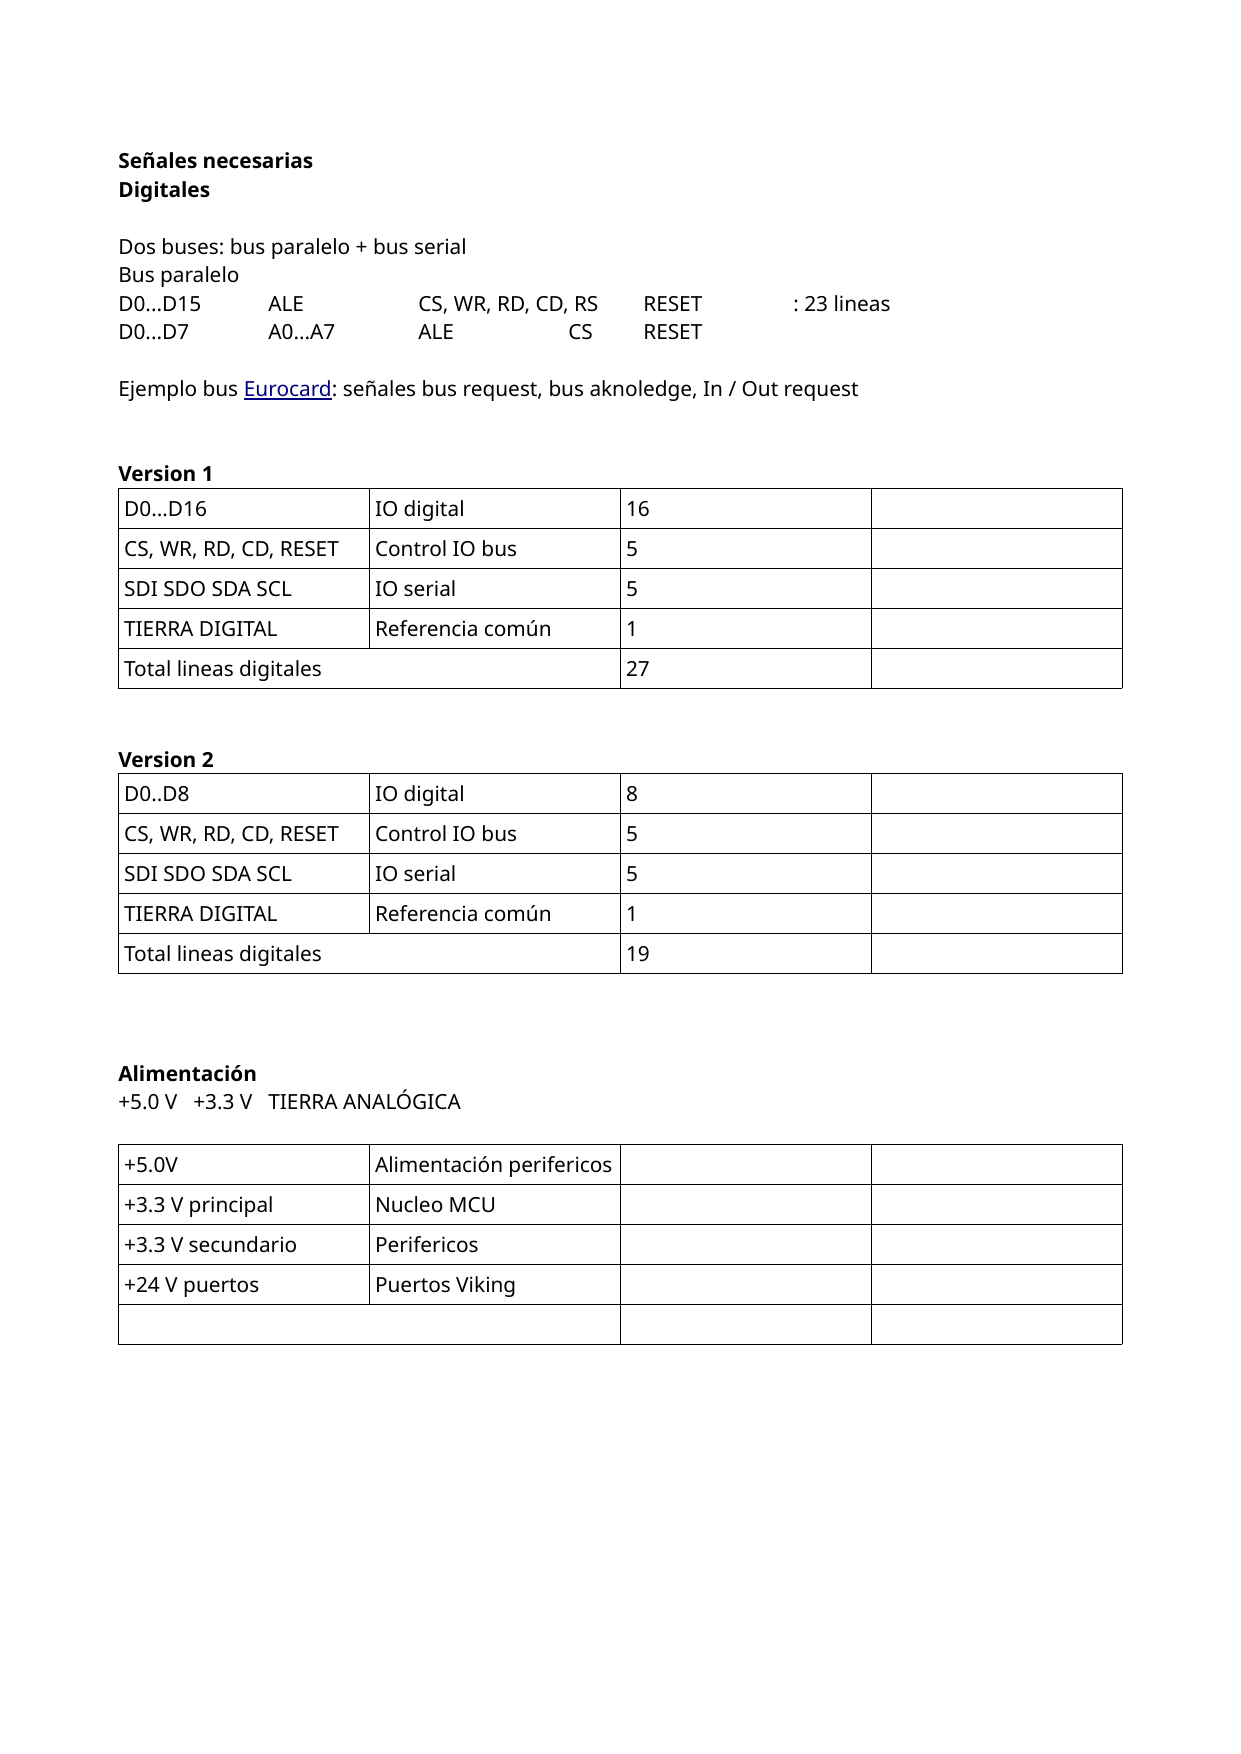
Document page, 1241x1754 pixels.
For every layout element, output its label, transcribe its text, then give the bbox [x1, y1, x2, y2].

table_cell SDI SDO SDA SCL [119, 854, 369, 893]
table_cell TIERRA DIGITAL [119, 609, 369, 648]
table_header 8 [621, 774, 871, 813]
table_cell +24 V puertos [119, 1265, 369, 1304]
table_header D0..D8 [119, 774, 369, 813]
table_header IO digital [370, 774, 620, 813]
table_header [621, 1145, 871, 1184]
table_cell [872, 1265, 1122, 1304]
table_cell 1 [621, 894, 871, 933]
table_header +5.0V [119, 1145, 369, 1184]
table_header D0...D16 [119, 489, 369, 528]
text Alimentación [118, 1059, 1122, 1087]
table_header 16 [621, 489, 871, 528]
table_header [872, 774, 1122, 813]
table_cell [621, 1225, 871, 1264]
table_header Alimentación perifericos [370, 1145, 620, 1184]
text Ejemplo bus Eurocard: señales bus request, bus aknoledge, In / Out request [118, 374, 1122, 402]
table_cell [621, 1265, 871, 1304]
table_cell Referencia común [370, 894, 620, 933]
table_header [872, 1145, 1122, 1184]
table_cell SDI SDO SDA SCL [119, 569, 369, 608]
text Señales necesarias [118, 147, 1122, 175]
table_cell 1 [621, 609, 871, 648]
text Version 2 [118, 745, 1122, 773]
table_cell Perifericos [370, 1225, 620, 1264]
table_cell CS, WR, RD, CD, RESET [119, 529, 369, 568]
table_cell [872, 1185, 1122, 1224]
table_header [872, 489, 1122, 528]
table_cell Puertos Viking [370, 1265, 620, 1304]
table_cell +3.3 V secundario [119, 1225, 369, 1264]
table_cell IO serial [370, 569, 620, 608]
table_cell IO serial [370, 854, 620, 893]
table_cell 5 [621, 814, 871, 853]
text D0...D15 ALE CS, WR, RD, CD, RS RESET : 23 lineas [118, 289, 1122, 317]
table_cell [621, 1185, 871, 1224]
table_cell Total lineas digitales [119, 934, 620, 973]
table_cell 19 [621, 934, 871, 973]
table_cell 27 [621, 649, 871, 688]
table_cell 5 [621, 854, 871, 893]
text +5.0 V +3.3 V TIERRA ANALÓGICA [118, 1087, 1122, 1116]
table_cell +3.3 V principal [119, 1185, 369, 1224]
text Bus paralelo [118, 260, 1122, 289]
table_cell CS, WR, RD, CD, RESET [119, 814, 369, 853]
table_cell 5 [621, 569, 871, 608]
table_cell Control IO bus [370, 529, 620, 568]
table_cell [872, 934, 1122, 973]
text D0...D7 A0...A7 ALE CS RESET [118, 317, 1122, 346]
table_cell Total lineas digitales [119, 649, 620, 688]
table_cell [872, 854, 1122, 893]
table_cell [872, 609, 1122, 648]
text Version 1 [118, 459, 1122, 488]
table_cell [872, 569, 1122, 608]
table_cell Nucleo MCU [370, 1185, 620, 1224]
table_cell [872, 649, 1122, 688]
table_cell Control IO bus [370, 814, 620, 853]
table_header IO digital [370, 489, 620, 528]
text Dos buses: bus paralelo + bus serial [118, 232, 1122, 260]
table_cell Referencia común [370, 609, 620, 648]
table_cell [872, 1305, 1122, 1344]
table_cell [621, 1305, 871, 1344]
table_cell [872, 894, 1122, 933]
table_cell [872, 1225, 1122, 1264]
table_cell 5 [621, 529, 871, 568]
text Digitales [118, 175, 1122, 203]
table_cell [119, 1305, 620, 1344]
table_cell [872, 814, 1122, 853]
table_cell TIERRA DIGITAL [119, 894, 369, 933]
table_cell [872, 529, 1122, 568]
